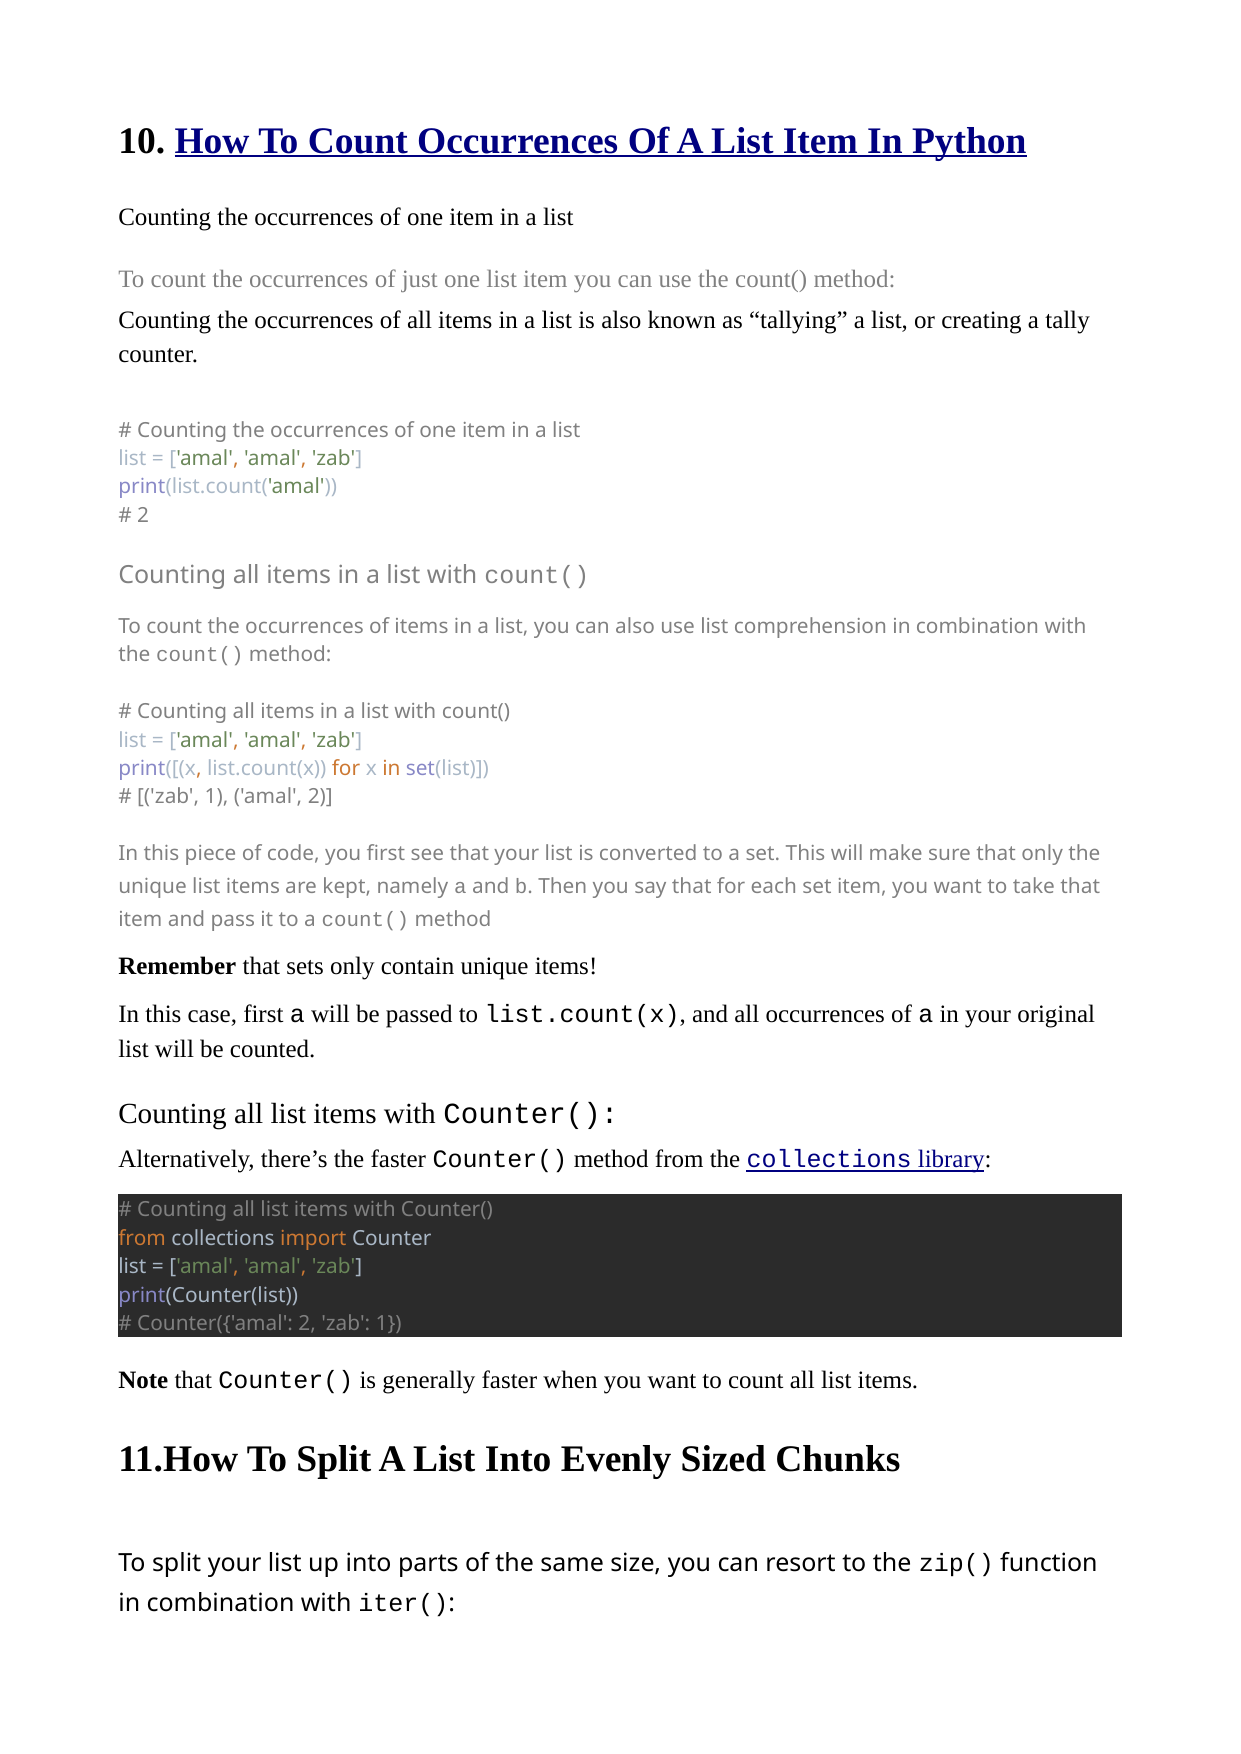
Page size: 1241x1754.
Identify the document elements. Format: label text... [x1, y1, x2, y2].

text # Counting all items in a list with count() list = ['amal', 'amal', 'zab'] print([(x, list.count(x)) for x in set(list)]) # [('zab', 1), ('amal', 2)] [118, 696, 1122, 810]
text To count the occurrences of items in a list, you can also use list comprehension in combination with the count() method: [118, 611, 1122, 668]
text Remember that sets only contain unique items! [118, 951, 1122, 980]
text In this case, first a will be passed to list.count(x), and all occurrences of a in your original list will be counted. [118, 999, 1122, 1063]
text Alternatively, there’s the faster Counter() method from the collections library: [118, 1144, 1122, 1175]
text In this piece of code, you first see that your list is converted to a set. This will make sure that only the unique list items are kept, namely a and b. Then you say that for each set item, you want to take that item and pass it to a count() method [118, 838, 1122, 932]
text Note that Counter() is generally faster when you want to count all list items. [118, 1366, 1122, 1396]
subtitle Counting all list items with Counter(): [118, 1096, 1122, 1132]
text Counting the occurrences of one item in a list [118, 202, 1122, 231]
text To split your list up into parts of the same size, you can resort to the zip() function in combination with iter(): [118, 1545, 1122, 1619]
subtitle 11.How To Split A List Into Evenly Sized Chunks [118, 1436, 1122, 1479]
subtitle 10. How To Count Occurrences Of A List Item In Python [118, 118, 1122, 161]
text # Counting all list items with Counter() from collections import Counter list = ['amal', 'amal', 'zab'] print(Counter(list)) # Counter({'amal': 2, 'zab': 1}) [118, 1194, 1122, 1337]
text Counting the occurrences of all items in a list is also known as “tallying” a list, or creating a tally counter. [118, 306, 1122, 367]
subtitle To count the occurrences of just one list item you can use the count() method: [118, 264, 1122, 293]
text # Counting the occurrences of one item in a list list = ['amal', 'amal', 'zab'] print(list.count('amal')) # 2 [118, 415, 1122, 528]
text Counting all items in a list with count() [118, 557, 1122, 591]
